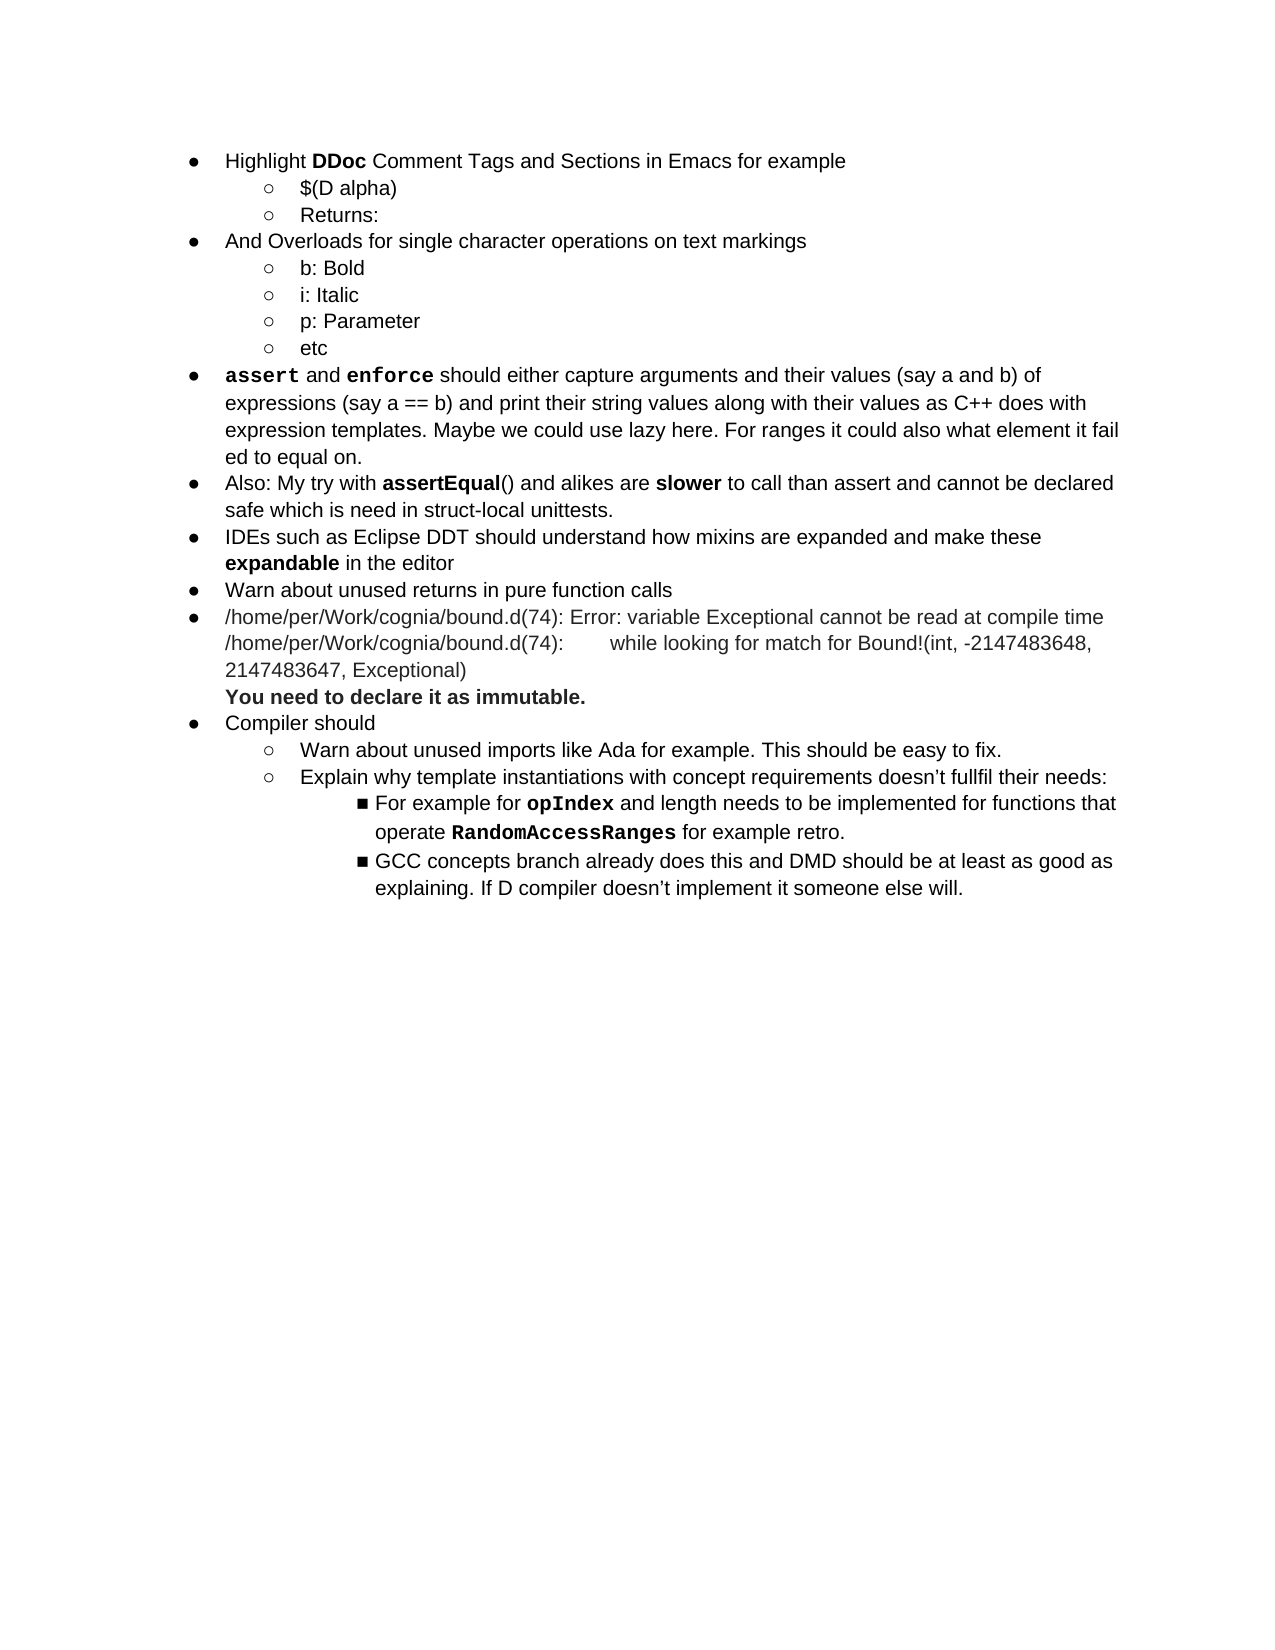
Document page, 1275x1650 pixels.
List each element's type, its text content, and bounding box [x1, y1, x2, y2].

list IDEs such as Eclipse DDT should understand how mixins are expanded and make these expandable in the editor [187, 525, 1125, 575]
list Compiler should [187, 712, 1125, 735]
list p: Parameter [262, 310, 1125, 333]
list Warn about unused returns in pure function calls [187, 578, 1125, 602]
list Highlight DDoc Comment Tags and Sections in Emacs for example [187, 150, 1125, 173]
list Also: My try with assertEqual() and alikes are slower to call than assert and cannot be declared safe which is need in struct-local unittests. [187, 472, 1125, 522]
list assert and enforce should either capture arguments and their values (say a and b) of expressions (say a == b) and print their string values along with their values as C++ does with expression templates. Maybe we could use lazy here. For ranges it could also what element it fail ed to equal on. [187, 363, 1125, 468]
list i: Italic [262, 283, 1125, 307]
list $(D alpha) [262, 177, 1125, 200]
list For example for opIndex and length needs to be implemented for functions that operate RandomAccessRanges for example retro. [356, 792, 1125, 846]
list And Overloads for single character operations on text markings [187, 230, 1125, 253]
list Explain why template instantiations with concept requirements doesn’t fullfil their needs: [262, 765, 1125, 788]
list /home/per/Work/cognia/bound.d(74): Error: variable Exceptional cannot be read at compile time /home/per/Work/cognia/bound.d(74): while looking for match for Bound!(int, -2147483648, 2147483647, Exceptional) You need to declare it as immutable. [187, 605, 1125, 708]
list etc [262, 337, 1125, 360]
list Warn about unused imports like Ada for example. This should be easy to fix. [262, 738, 1125, 762]
list b: Bold [262, 257, 1125, 280]
list GCC concepts branch already does this and DMD should be at least as good as explaining. If D compiler doesn’t implement it someone else will. [356, 849, 1125, 899]
list Returns: [262, 203, 1125, 227]
